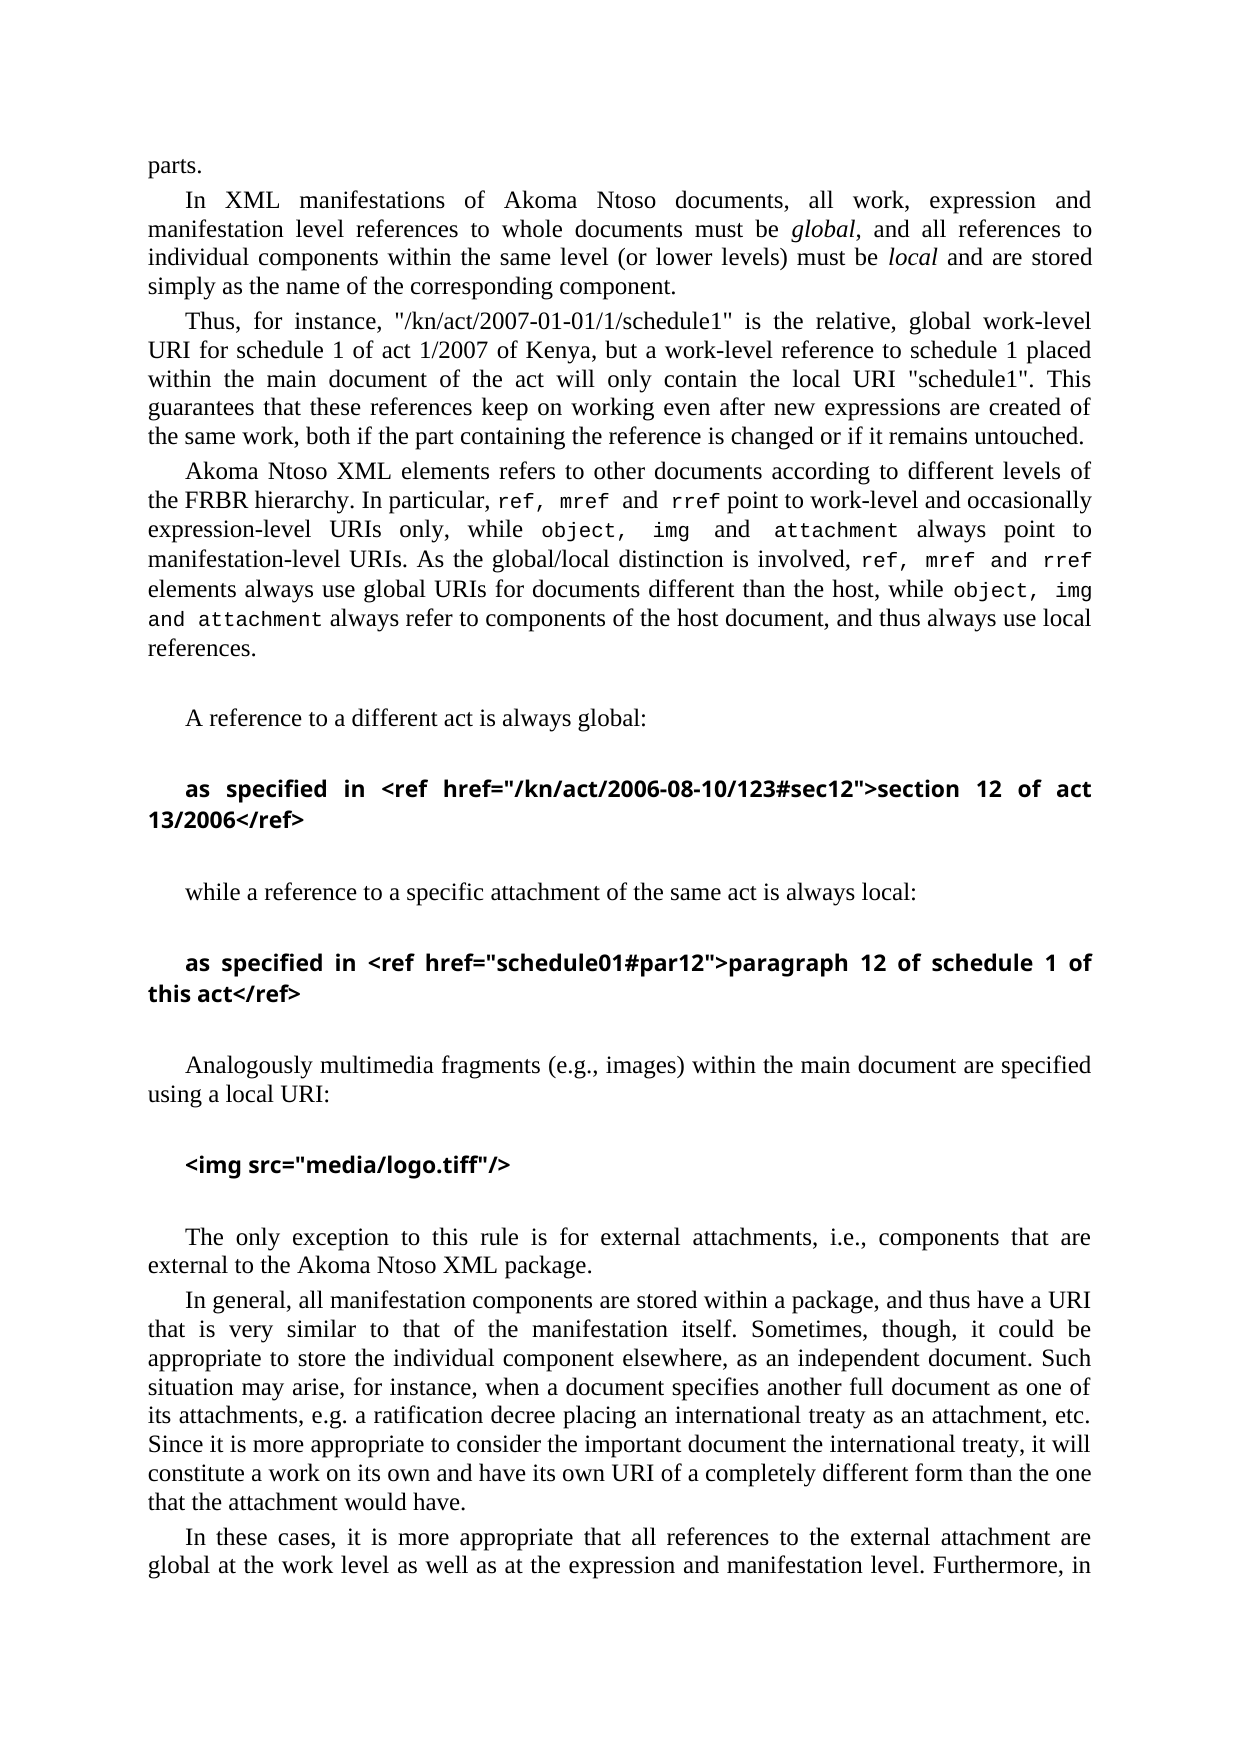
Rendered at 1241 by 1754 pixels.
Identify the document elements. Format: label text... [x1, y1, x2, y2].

text as specified in <ref href="/kn/act/2006-08-10/123#sec12">section 12 of act 13/2006</ref> [148, 773, 1092, 835]
text Analogously multimedia fragments (e.g., images) within the main document are specified using a local URI: [148, 1050, 1092, 1108]
text In XML manifestations of Akoma Ntoso documents, all work, expression and manifestation level references to whole documents must be global, and all references to individual components within the same level (or lower levels) must be local and are stored simply as the name of the corresponding component. [148, 185, 1092, 300]
text parts. [148, 150, 1092, 179]
text as specified in <ref href="schedule01#par12">paragraph 12 of schedule 1 of this act</ref> [148, 947, 1092, 1009]
text Akoma Ntoso XML elements refers to other documents according to different levels of the FRBR hierarchy. In particular, ref, mref and rref point to work-level and occasionally expression-level URIs only, while object, img and attachment always point to manifestation-level URIs. As the global/local distinction is involved, ref, mref and rref elements always use global URIs for documents different than the host, while object, img and attachment always refer to components of the host document, and thus always use local references. [148, 456, 1092, 662]
text In general, all manifestation components are stored within a package, and thus have a URI that is very similar to that of the manifestation itself. Sometimes, though, it could be appropriate to store the individual component elsewhere, as an independent document. Such situation may arise, for instance, when a document specifies another full document as one of its attachments, e.g. a ratification decree placing an international treaty as an attachment, etc. Since it is more appropriate to consider the important document the international treaty, it will constitute a work on its own and have its own URI of a completely different form than the one that the attachment would have. [148, 1285, 1092, 1515]
text The only exception to this rule is for external attachments, i.e., components that are external to the Akoma Ntoso XML package. [148, 1222, 1092, 1279]
text <img src="media/logo.tiff"/> [148, 1149, 1092, 1180]
text A reference to a different act is always global: [148, 703, 1092, 732]
text while a reference to a specific attachment of the same act is always local: [148, 877, 1092, 905]
text Thus, for instance, "/kn/act/2007-01-01/1/schedule1" is the relative, global work-level URI for schedule 1 of act 1/2007 of Kenya, but a work-level reference to schedule 1 placed within the main document of the act will only contain the local URI "schedule1". This guarantees that these references keep on working even after new expressions are created of the same work, both if the part containing the reference is changed or if it remains untouched. [148, 306, 1092, 450]
text In these cases, it is more appropriate that all references to the external attachment are global at the work level as well as at the expression and manifestation level. Furthermore, in [148, 1522, 1092, 1579]
